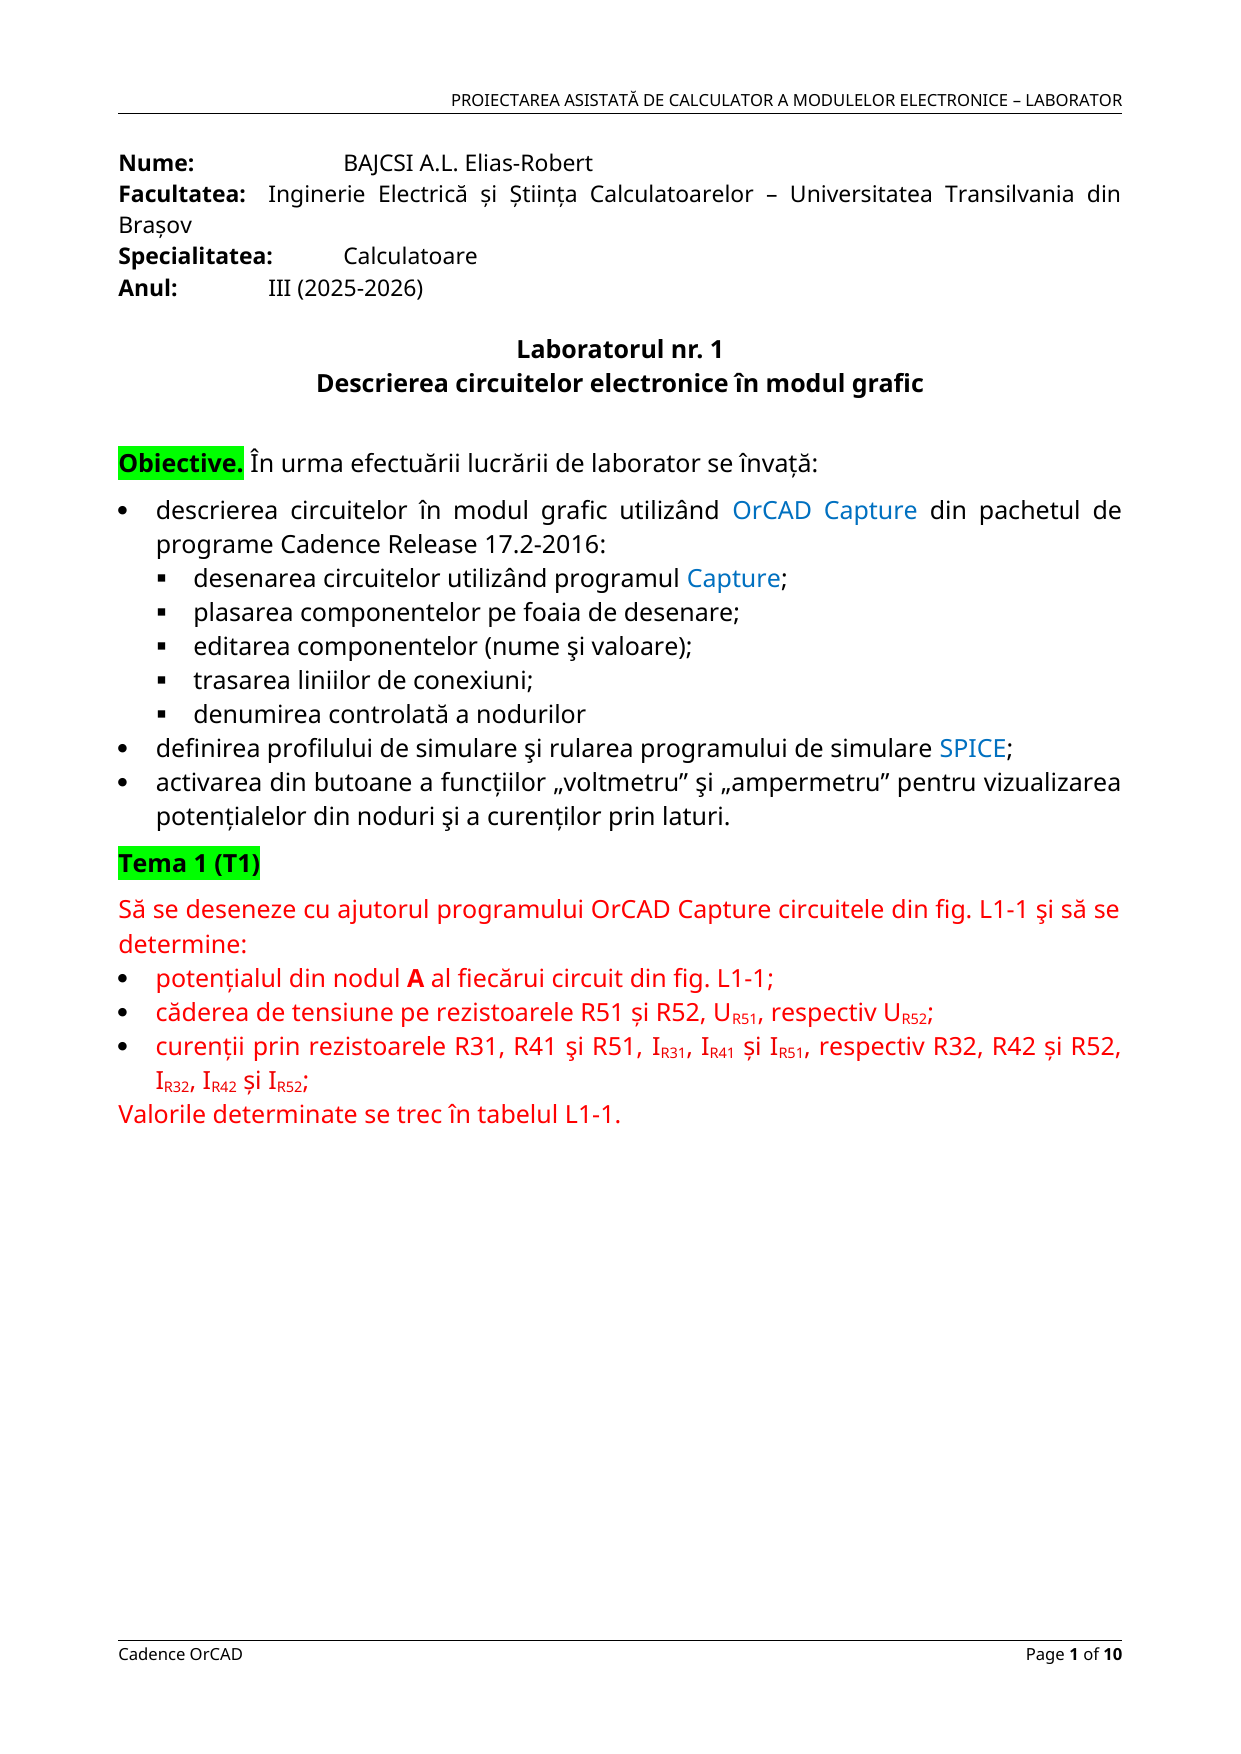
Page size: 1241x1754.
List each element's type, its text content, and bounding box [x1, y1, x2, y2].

text Anul: III (2025-2026) [118, 272, 1122, 303]
list trasarea liniilor de conexiuni; [156, 663, 1122, 697]
list desenarea circuitelor utilizând programul Capture; [156, 561, 1122, 595]
text Laboratorul nr. 1 [118, 331, 1122, 365]
list plasarea componentelor pe foaia de desenare; [156, 595, 1122, 629]
text Facultatea: Inginerie Electrică și Știința Calculatoarelor – Universitatea Transilvania din Brașov [118, 178, 1122, 240]
list editarea componentelor (nume şi valoare); [156, 629, 1122, 663]
list denumirea controlată a nodurilor [156, 697, 1122, 731]
text Descrierea circuitelor electronice în modul grafic [118, 365, 1122, 399]
list curenții prin rezistoarele R31, R41 şi R51, IR31, IR41 și IR51, respectiv R32, R42 și R52, IR32, IR42 și IR52; [118, 1028, 1122, 1097]
list definirea profilului de simulare şi rularea programului de simulare SPICE; [118, 731, 1122, 765]
text Obiective. În urma efectuării lucrării de laborator se învață: [118, 446, 1122, 480]
text Specialitatea: Calculatoare [118, 240, 1122, 272]
text Să se deseneze cu ajutorul programului OrCAD Capture circuitele din fig. L1-1 şi să se determine: [118, 892, 1122, 960]
list activarea din butoane a funcțiilor „voltmetru” şi „ampermetru” pentru vizualizarea potențialelor din noduri şi a curenților prin laturi. [118, 765, 1122, 833]
list potențialul din nodul A al fiecărui circuit din fig. L1-1; [118, 960, 1122, 994]
text Tema 1 (T1) [118, 846, 1122, 880]
list descrierea circuitelor în modul grafic utilizând OrCAD Capture din pachetul de programe Cadence Release 17.2-2016: [118, 492, 1122, 561]
text Nume: BAJCSI A.L. Elias-Robert [118, 147, 1122, 178]
list căderea de tensiune pe rezistoarele R51 și R52, UR51, respectiv UR52; [118, 994, 1122, 1028]
text Valorile determinate se trec în tabelul L1-1. [118, 1097, 1122, 1131]
